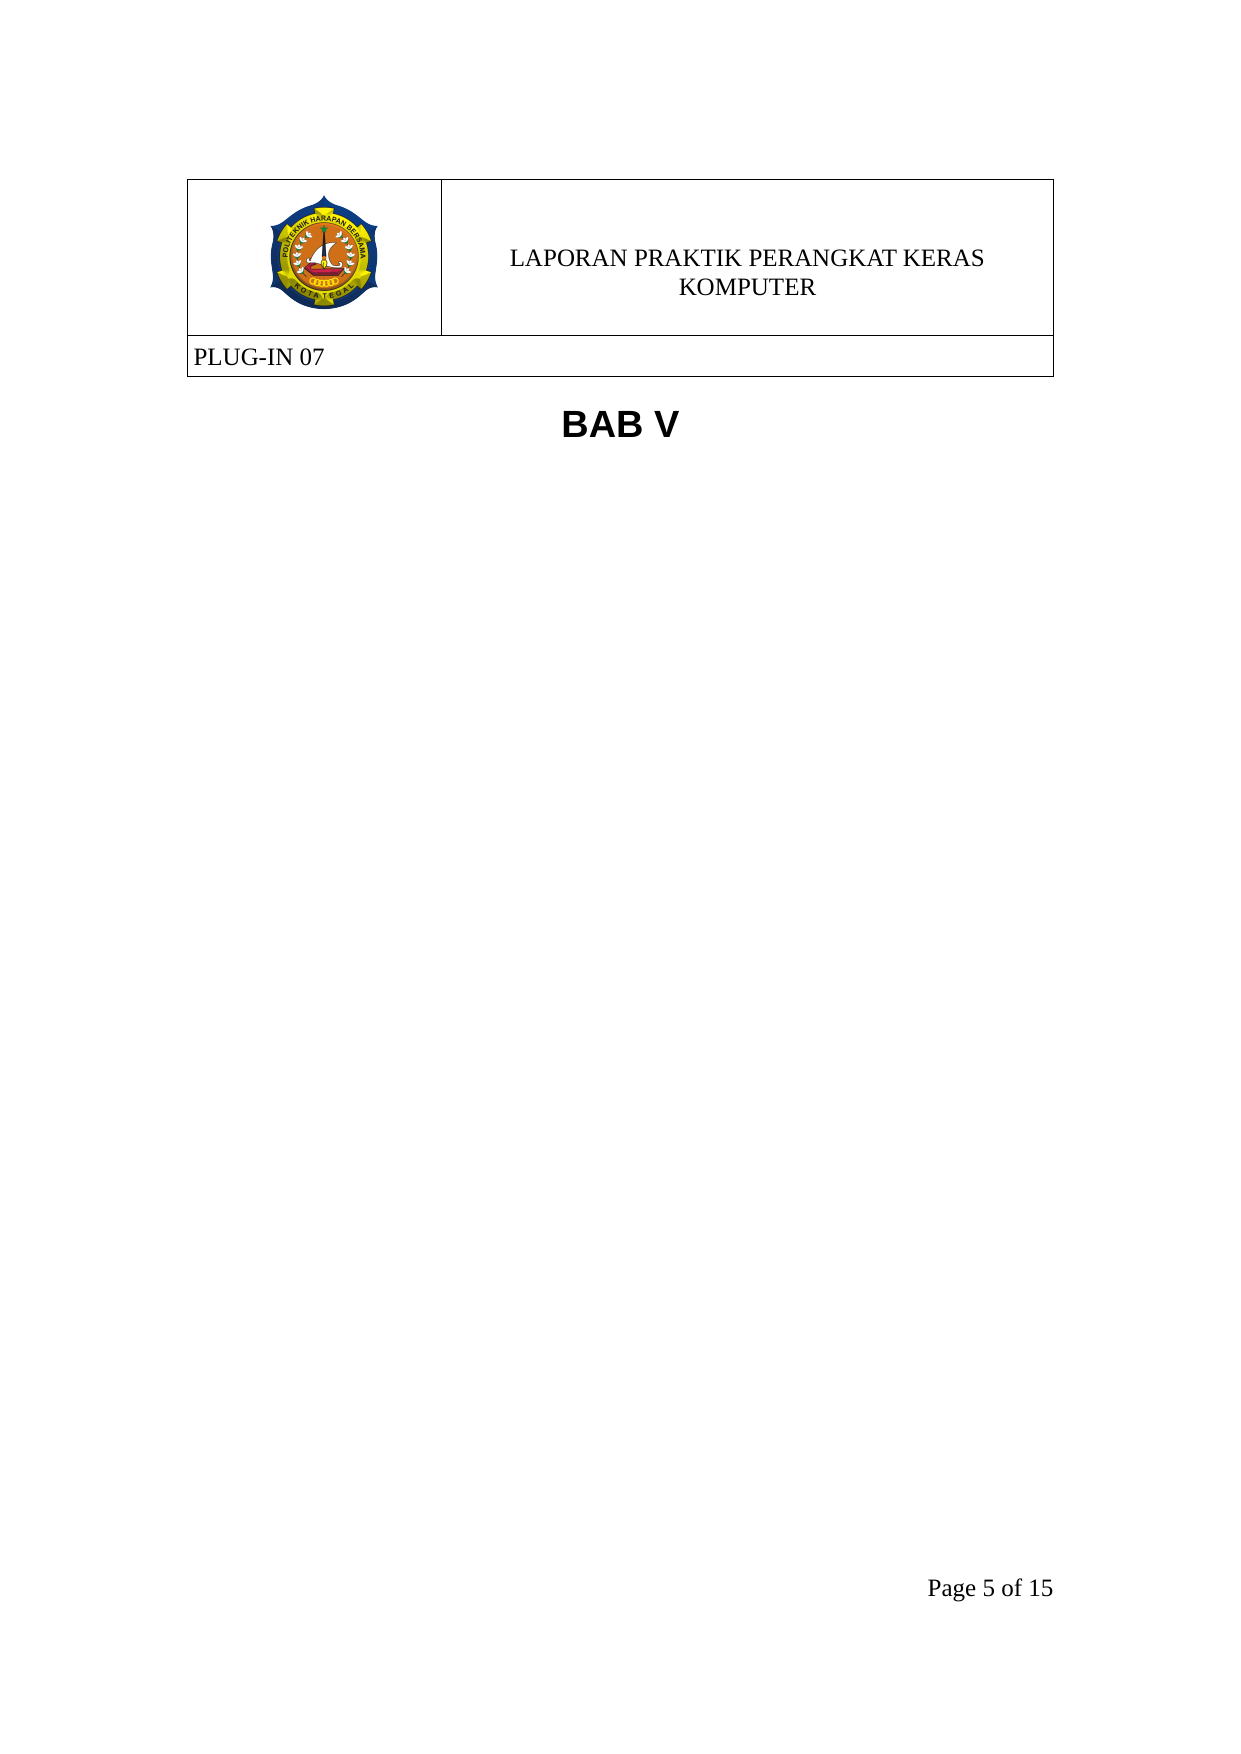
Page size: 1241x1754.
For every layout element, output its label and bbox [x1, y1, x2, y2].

picture [260, 185, 388, 319]
